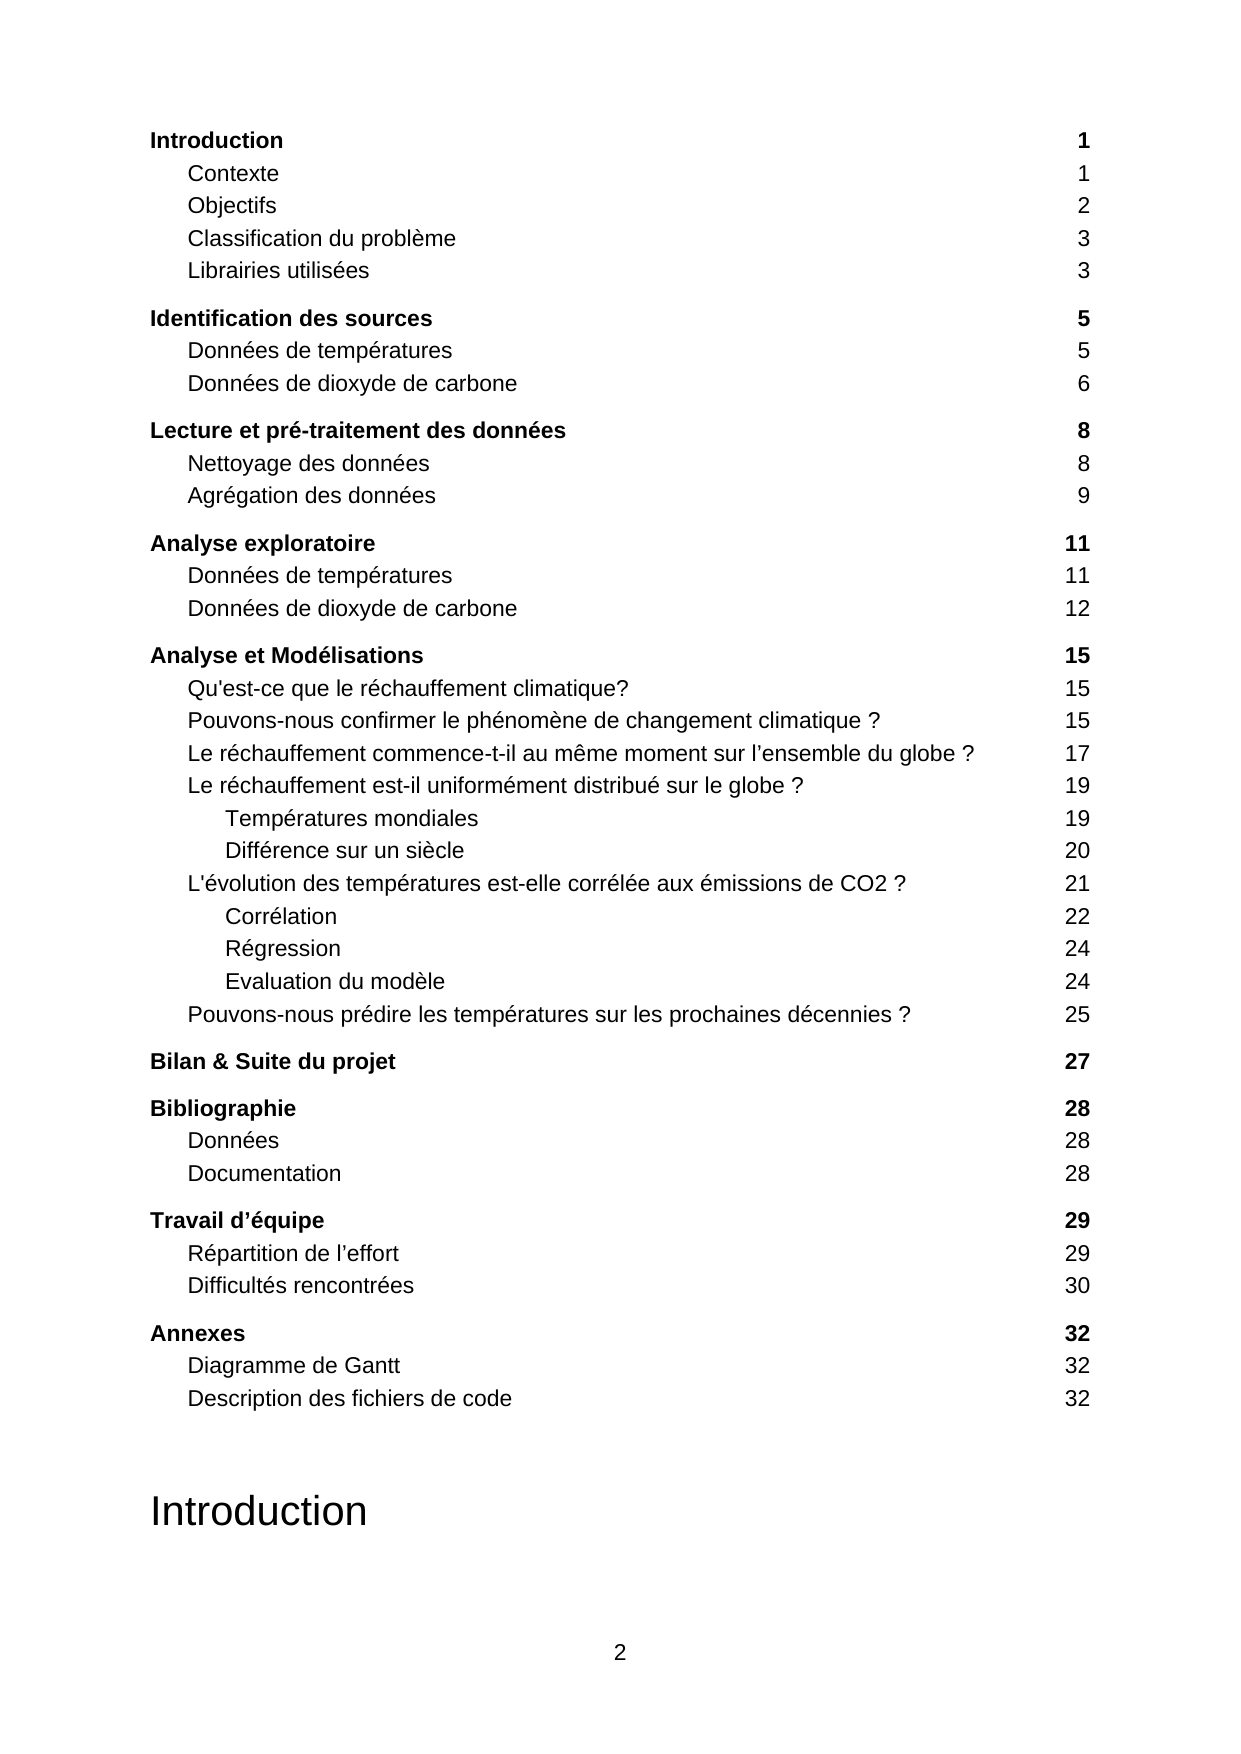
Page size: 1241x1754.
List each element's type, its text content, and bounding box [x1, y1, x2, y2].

text Pouvons-nous confirmer le phénomène de changement climatique ? 15 [187, 707, 1090, 733]
text Nettoyage des données 8 [187, 450, 1090, 476]
text Répartition de l’effort 29 [187, 1240, 1090, 1266]
text Annexes 32 [150, 1320, 1090, 1346]
text Données de températures 11 [187, 562, 1090, 588]
text Identification des sources 5 [150, 305, 1090, 331]
text Difficultés rencontrées 30 [187, 1272, 1090, 1299]
text Introduction 1 [150, 127, 1090, 153]
text Différence sur un siècle 20 [225, 837, 1090, 864]
text Analyse et Modélisations 15 [150, 642, 1090, 668]
text Lecture et pré-traitement des données 8 [150, 417, 1090, 443]
text Bibliographie 28 [150, 1095, 1090, 1121]
text Contexte 1 [187, 160, 1090, 186]
text Données de dioxyde de carbone 6 [187, 370, 1090, 396]
text Evaluation du modèle 24 [225, 968, 1090, 994]
text Diagramme de Gantt 32 [187, 1352, 1090, 1379]
text Analyse exploratoire 11 [150, 529, 1090, 556]
text Objectifs 2 [187, 192, 1090, 219]
text Pouvons-nous prédire les températures sur les prochaines décennies ? 25 [187, 1001, 1090, 1027]
text Données de dioxyde de carbone 12 [187, 595, 1090, 621]
text Données de températures 5 [187, 337, 1090, 364]
text Description des fichiers de code 32 [187, 1385, 1090, 1411]
text Classification du problème 3 [187, 225, 1090, 251]
text Le réchauffement est-il uniformément distribué sur le globe ? 19 [187, 772, 1090, 799]
text Documentation 28 [187, 1160, 1090, 1186]
text Travail d’équipe 29 [150, 1207, 1090, 1234]
subtitle Introduction [150, 1486, 1090, 1534]
text Températures mondiales 19 [225, 805, 1090, 831]
text L'évolution des températures est-elle corrélée aux émissions de CO2 ? 21 [187, 870, 1090, 896]
text Qu'est-ce que le réchauffement climatique? 15 [187, 674, 1090, 701]
text Agrégation des données 9 [187, 482, 1090, 509]
text Librairies utilisées 3 [187, 257, 1090, 284]
text Régression 24 [225, 935, 1090, 962]
text Données 28 [187, 1127, 1090, 1154]
text Bilan & Suite du projet 27 [150, 1048, 1090, 1074]
text Corrélation 22 [225, 903, 1090, 929]
text Le réchauffement commence-t-il au même moment sur l’ensemble du globe ? 17 [187, 740, 1090, 766]
